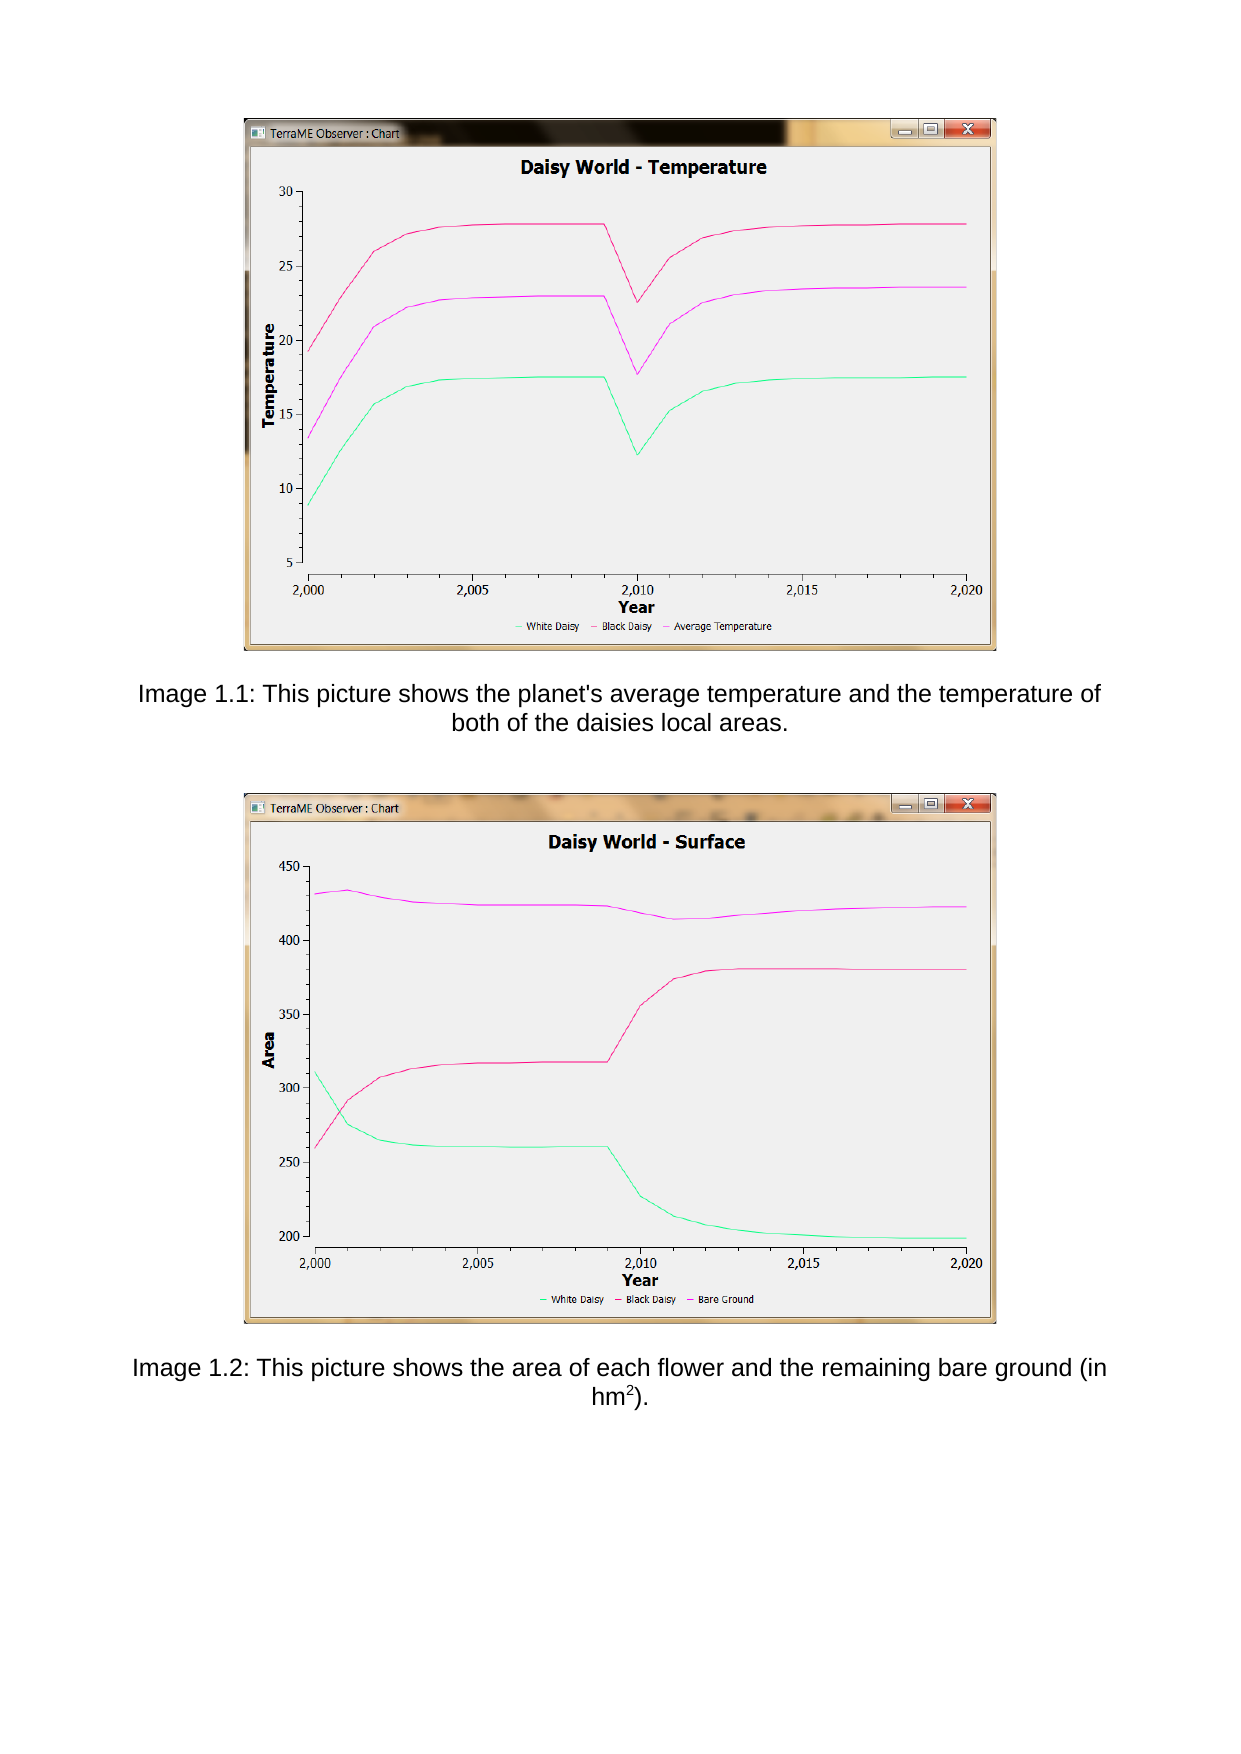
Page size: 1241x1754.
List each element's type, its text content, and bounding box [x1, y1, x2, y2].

picture [243, 793, 997, 1324]
text Image 1.2: This picture shows the area of each flower and the remaining bare ground (in hm2). [118, 1353, 1122, 1410]
text Image 1.1: This picture shows the planet's average temperature and the temperature of both of the daisies local areas. [118, 679, 1122, 736]
picture [243, 118, 997, 651]
